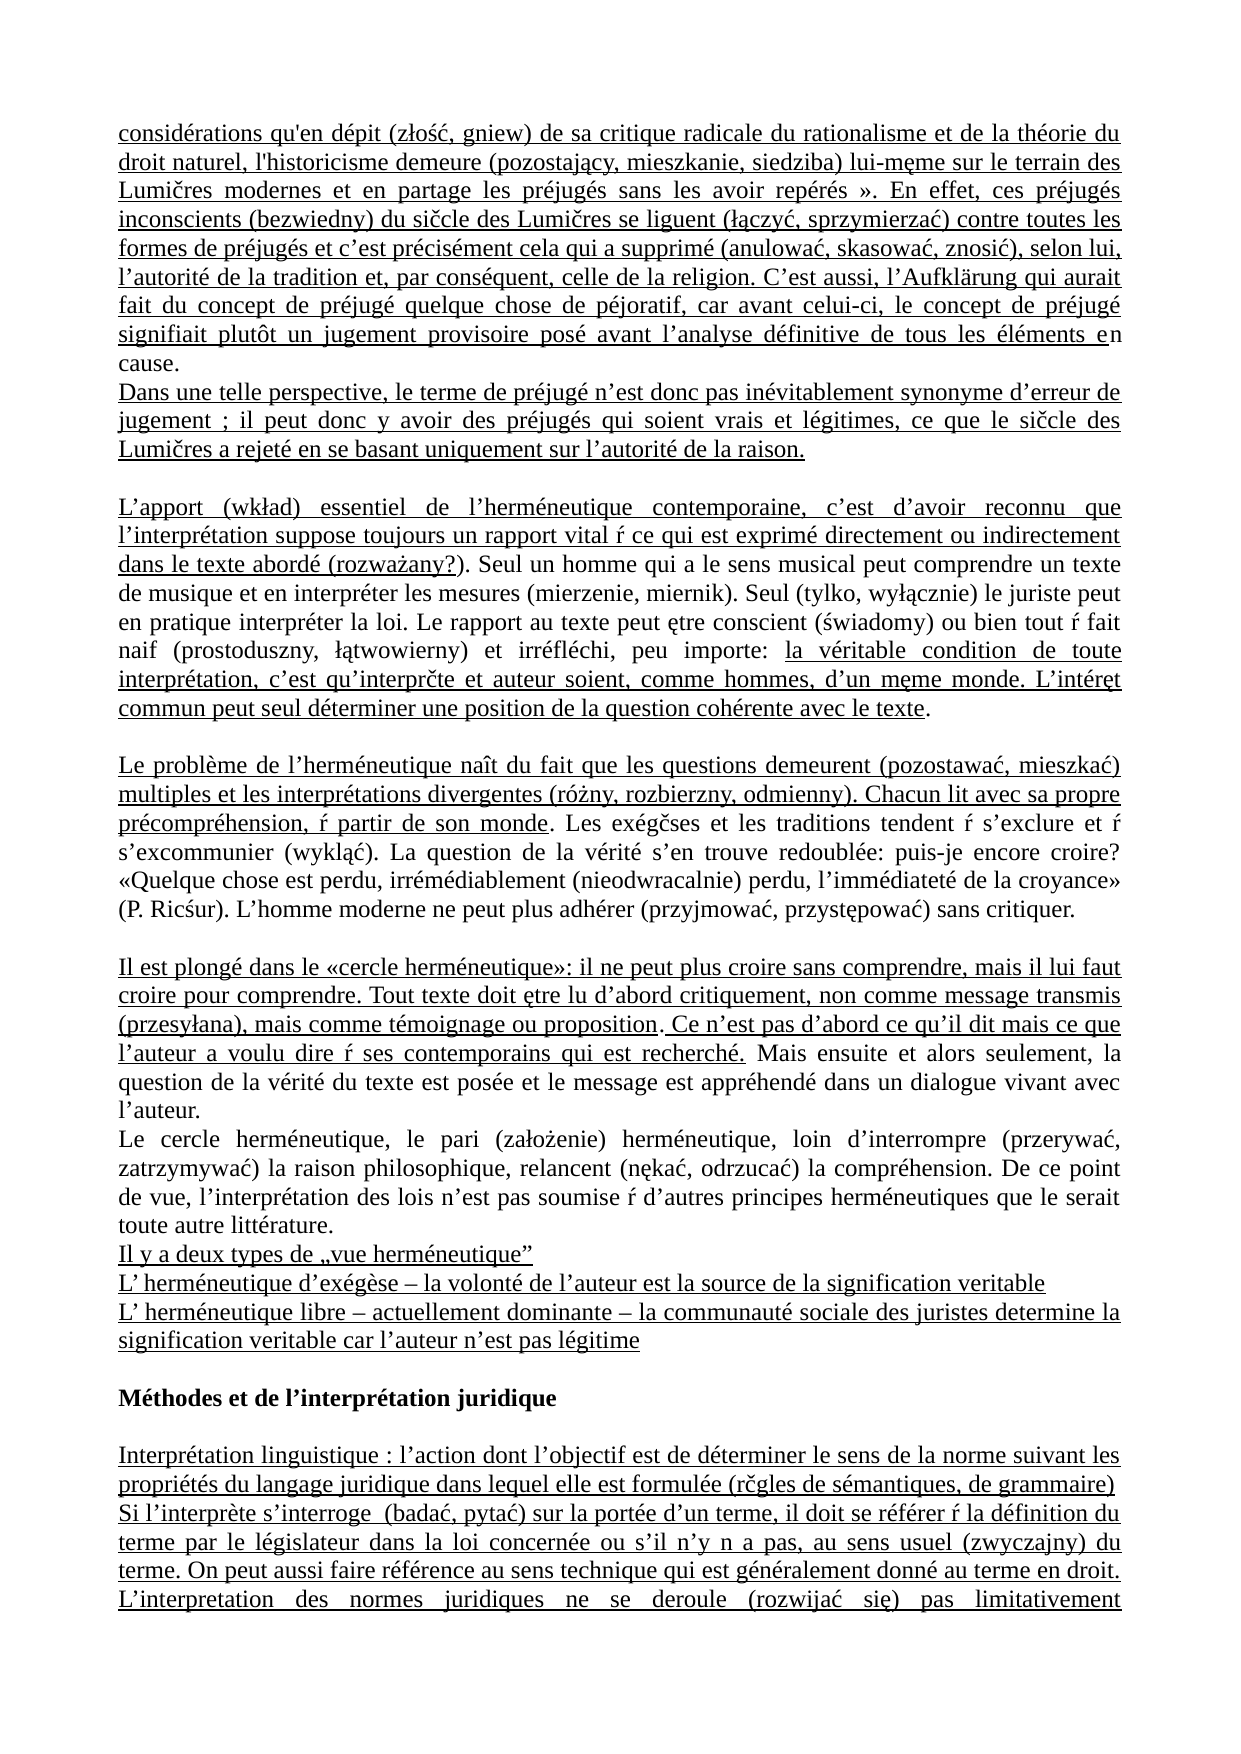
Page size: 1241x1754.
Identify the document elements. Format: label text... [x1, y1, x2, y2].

text Le cercle herméneutique, le pari (założenie) herméneutique, loin d’interrompre (przerywać, zatrzymywać) la raison philosophique, relancent (nękać, odrzucać) la compréhension. De ce point de vue, l’interprétation des lois n’est pas soumise ŕ d’autres principes herméneutiques que le serait toute autre littérature. [118, 1124, 1122, 1239]
text jugement ; il peut donc y avoir des préjugés qui soient vrais et légitimes, ce que le sičcle des Lumičres a rejeté en se basant uniquement sur l’autorité de la raison. [118, 403, 1122, 463]
text l’interprétation suppose toujours un rapport vital ŕ ce qui est exprimé directement ou indirectement dans le texte abordé (rozważany?). Seul un homme qui a le sens musical peut comprendre un texte de musique et en interpréter les mesures (mierzenie, miernik). Seul (tylko, wyłącznie) le juriste peut en pratique interpréter la loi. Le rapport au texte peut ętre conscient (świadomy) ou bien tout ŕ fait naif (prostoduszny, łątwowierny) et irréfléchi, peu importe: la véritable condition de toute interprétation, c’est qu’interprčte et auteur soient, comme hommes, d’un męme monde. L’intéręt [118, 518, 1122, 689]
text L’apport (wkład) essentiel de l’herméneutique contemporaine, c’est d’avoir reconnu que [118, 492, 1122, 517]
text inconscients (bezwiedny) du sičcle des Lumičres se liguent (łączyć, sprzymierzać) contre toutes les [118, 202, 1122, 229]
text L’ herméneutique libre – actuellement dominante – la communauté sociale des juristes determine la signification veritable car l’auteur n’est pas légitime [118, 1297, 1122, 1354]
text L’interpretation des normes juridiques ne se deroule (rozwijać się) pas limitativement [118, 1584, 1122, 1609]
text considérations qu'en dépit (złość, gniew) de sa critique radicale du rationalisme et de la théorie du droit naturel, l'historicisme demeure (pozostający, mieszkanie, siedziba) lui-męme sur le terrain des [118, 118, 1122, 172]
text l’autorité de la tradition et, par conséquent, celle de la religion. C’est aussi, l’Aufklärung qui aurait [118, 259, 1122, 287]
text croire pour comprendre. Tout texte doit ętre lu d’abord critiquement, non comme message transmis [118, 978, 1122, 1006]
text commun peut seul déterminer une position de la question cohérente avec le texte. [118, 691, 1122, 722]
text Lumičres modernes et en partage les préjugés sans les avoir repérés ». En effet, ces préjugés [118, 173, 1122, 201]
text Il est plongé dans le «cercle herméneutique»: il ne peut plus croire sans comprendre, mais il lui faut [118, 952, 1122, 977]
text Méthodes et de l’interprétation juridique [118, 1383, 1122, 1412]
text L’ herméneutique d’exégèse – la volonté de l’auteur est la source de la signification veritable [118, 1268, 1122, 1297]
text Le problème de l’herméneutique naît du fait que les questions demeurent (pozostawać, mieszkać) multiples et les interprétations divergentes (różny, rozbierzny, odmienny). Chacun lit avec sa propre précompréhension, ŕ partir de son monde. Les exégčses et les traditions tendent ŕ s’exclure et ŕ s’excommunier (wykląć). La question de la vérité s’en trouve redoublée: puis-je encore croire? «Quelque chose est perdu, irrémédiablement (nieodwracalnie) perdu, l’immédiateté de la croyance» (P. Ricśur). L’homme moderne ne peut plus adhérer (przyjmować, przystępować) sans critiquer. [118, 751, 1122, 923]
text Interprétation linguistique : l’action dont l’objectif est de déterminer le sens de la norme suivant les propriétés du langage juridique dans lequel elle est formulée (rčgles de sémantiques, de grammaire) [118, 1441, 1122, 1498]
text fait du concept de préjugé quelque chose de péjoratif, car avant celui-ci, le concept de préjugé signifiait plutôt un jugement provisoire posé avant l’analyse définitive de tous les éléments en cause. [118, 288, 1122, 377]
text terme. On peut aussi faire référence au sens technique qui est généralement donné au terme en droit. [118, 1553, 1122, 1584]
text Il y a deux types de „vue herméneutique” [118, 1239, 1122, 1268]
text formes de préjugés et c’est précisément cela qui a supprimé (anulować, skasować, znosić), selon lui, [118, 231, 1122, 258]
text Dans une telle perspective, le terme de préjugé n’est donc pas inévitablement synonyme d’erreur de [118, 377, 1122, 402]
text (przesyłana), mais comme témoignage ou proposition. Ce n’est pas d’abord ce qu’il dit mais ce que l’auteur a voulu dire ŕ ses contemporains qui est recherché. Mais ensuite et alors seulement, la question de la vérité du texte est posée et le message est appréhendé dans un dialogue vivant avec l’auteur. [118, 1007, 1122, 1124]
text Si l’interprète s’interroge (badać, pytać) sur la portée d’un terme, il doit se référer ŕ la définition du terme par le législateur dans la loi concernée ou s’il n’y n a pas, au sens usuel (zwyczajny) du [118, 1498, 1122, 1552]
